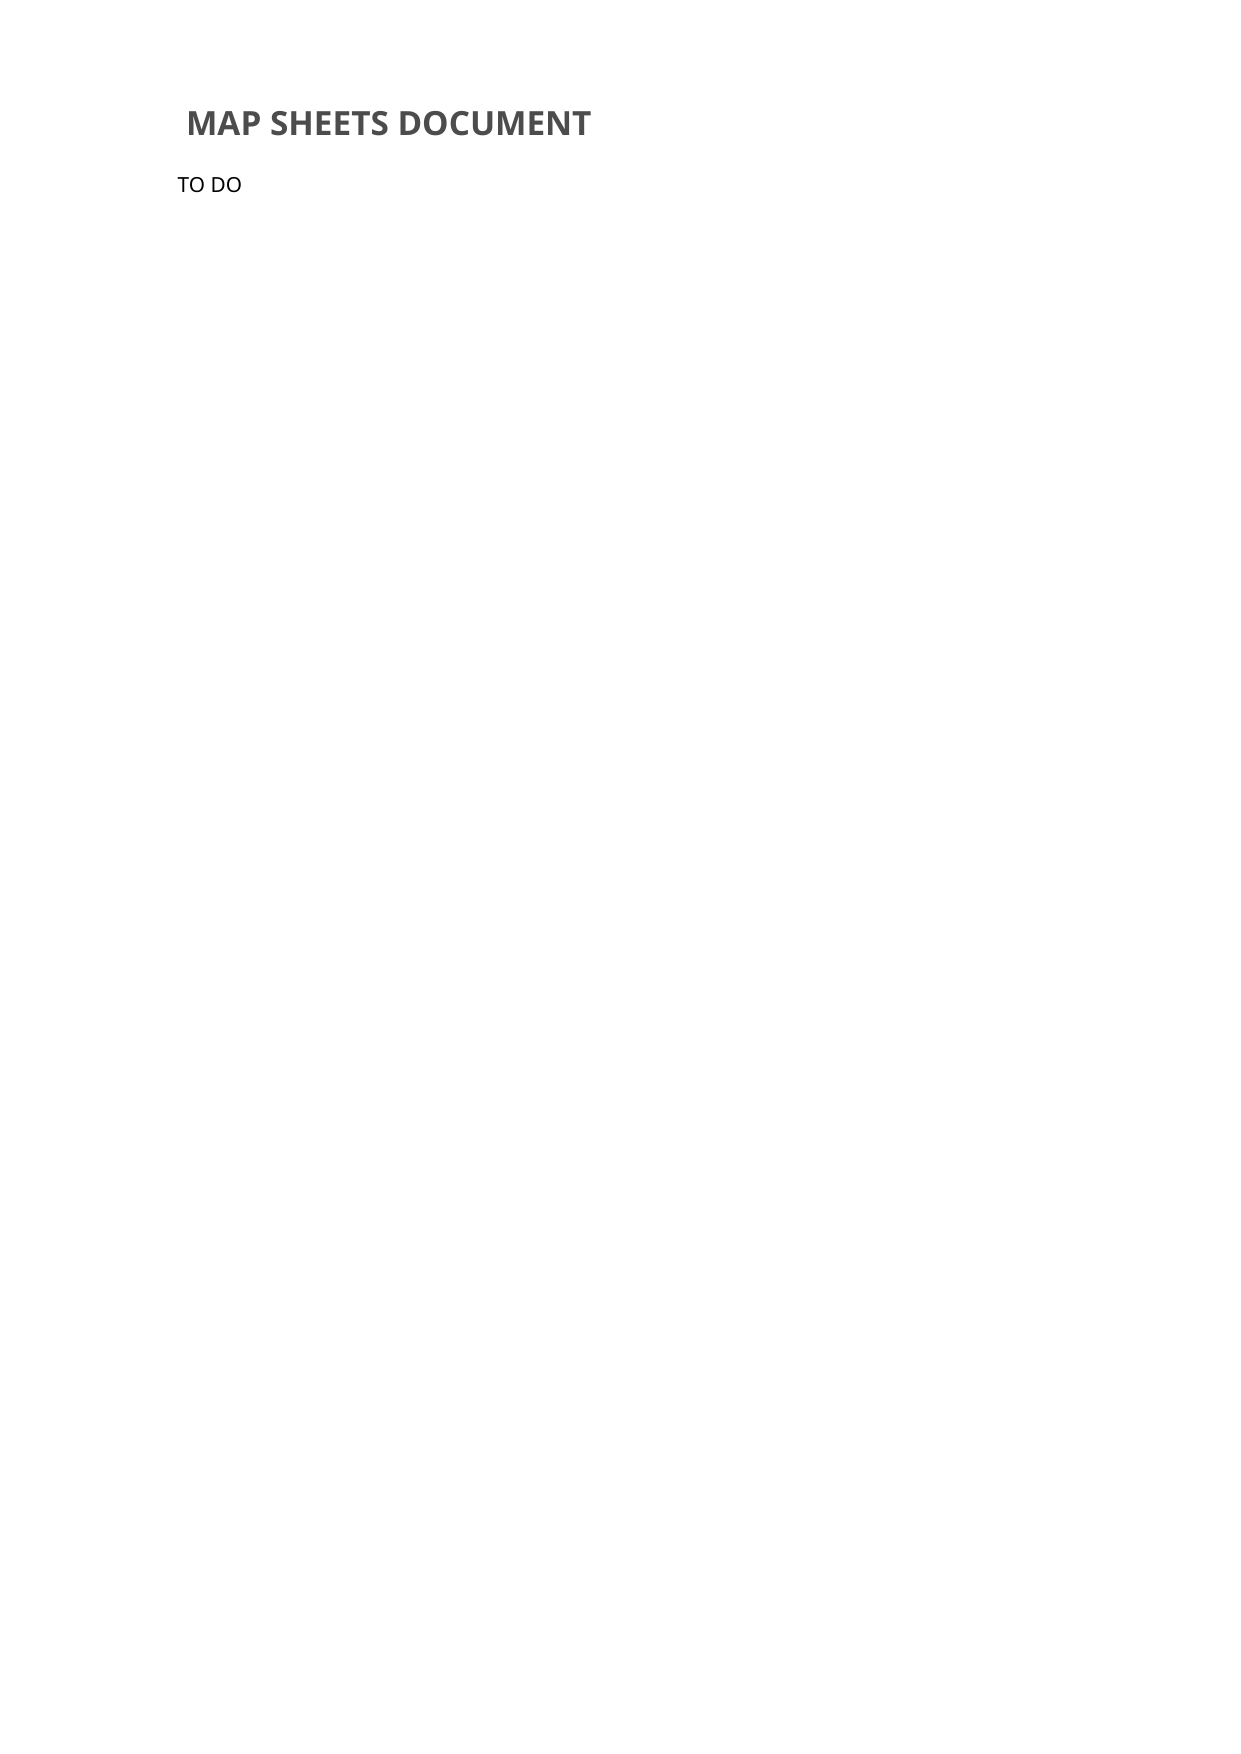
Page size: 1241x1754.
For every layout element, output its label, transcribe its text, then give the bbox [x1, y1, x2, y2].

text TO DO [177, 170, 1125, 199]
subtitle Map sheets document [177, 100, 1125, 145]
